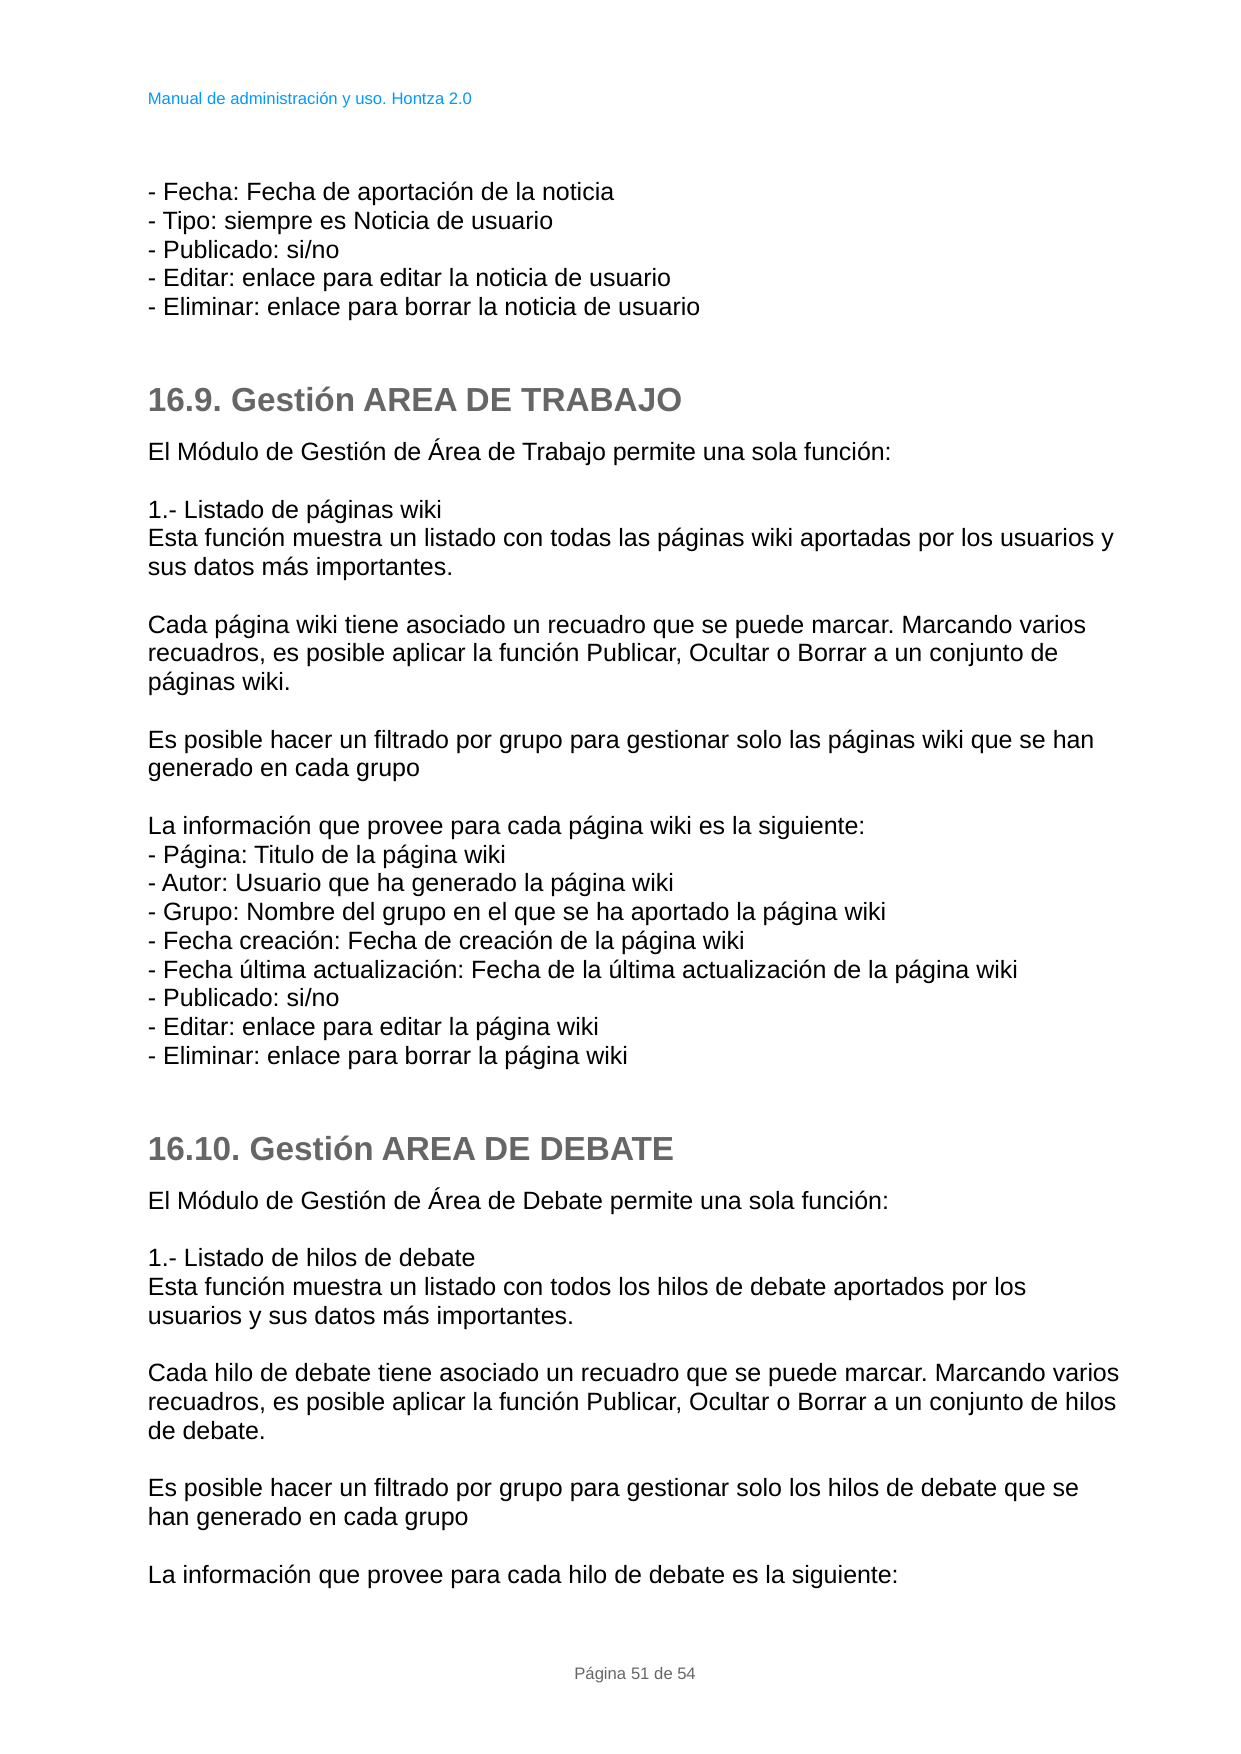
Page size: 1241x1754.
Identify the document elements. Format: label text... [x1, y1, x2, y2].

text - Página: Titulo de la página wiki [148, 839, 1122, 868]
text - Publicado: si/no [148, 983, 1122, 1012]
text 1.- Listado de páginas wiki [148, 494, 1122, 523]
text La información que provee para cada página wiki es la siguiente: [148, 811, 1122, 839]
subtitle 16.10. Gestión AREA DE DEBATE [148, 1129, 1122, 1167]
text Es posible hacer un filtrado por grupo para gestionar solo las páginas wiki que se han generado en cada grupo [148, 724, 1122, 782]
text Esta función muestra un listado con todos los hilos de debate aportados por los usuarios y sus datos más importantes. [148, 1272, 1122, 1329]
text - Editar: enlace para editar la noticia de usuario [148, 263, 1122, 292]
text - Grupo: Nombre del grupo en el que se ha aportado la página wiki [148, 897, 1122, 926]
text Cada hilo de debate tiene asociado un recuadro que se puede marcar. Marcando varios recuadros, es posible aplicar la función Publicar, Ocultar o Borrar a un conjunto de hilos de debate. [148, 1358, 1122, 1444]
text El Módulo de Gestión de Área de Debate permite una sola función: [148, 1186, 1122, 1214]
text - Fecha: Fecha de aportación de la noticia [148, 177, 1122, 206]
text - Fecha última actualización: Fecha de la última actualización de la página wiki [148, 954, 1122, 983]
text - Autor: Usuario que ha generado la página wiki [148, 868, 1122, 897]
text Es posible hacer un filtrado por grupo para gestionar solo los hilos de debate que se han generado en cada grupo [148, 1473, 1122, 1531]
subtitle 16.9. Gestión AREA DE TRABAJO [148, 380, 1122, 419]
text 1.- Listado de hilos de debate [148, 1243, 1122, 1272]
text - Fecha creación: Fecha de creación de la página wiki [148, 926, 1122, 954]
text Cada página wiki tiene asociado un recuadro que se puede marcar. Marcando varios recuadros, es posible aplicar la función Publicar, Ocultar o Borrar a un conjunto de páginas wiki. [148, 609, 1122, 696]
text - Editar: enlace para editar la página wiki [148, 1012, 1122, 1041]
text Esta función muestra un listado con todas las páginas wiki aportadas por los usuarios y sus datos más importantes. [148, 523, 1122, 581]
text - Eliminar: enlace para borrar la noticia de usuario [148, 292, 1122, 321]
text - Eliminar: enlace para borrar la página wiki [148, 1041, 1122, 1069]
text - Tipo: siempre es Noticia de usuario [148, 206, 1122, 234]
text El Módulo de Gestión de Área de Trabajo permite una sola función: [148, 437, 1122, 466]
text - Publicado: si/no [148, 234, 1122, 263]
text La información que provee para cada hilo de debate es la siguiente: [148, 1559, 1122, 1588]
